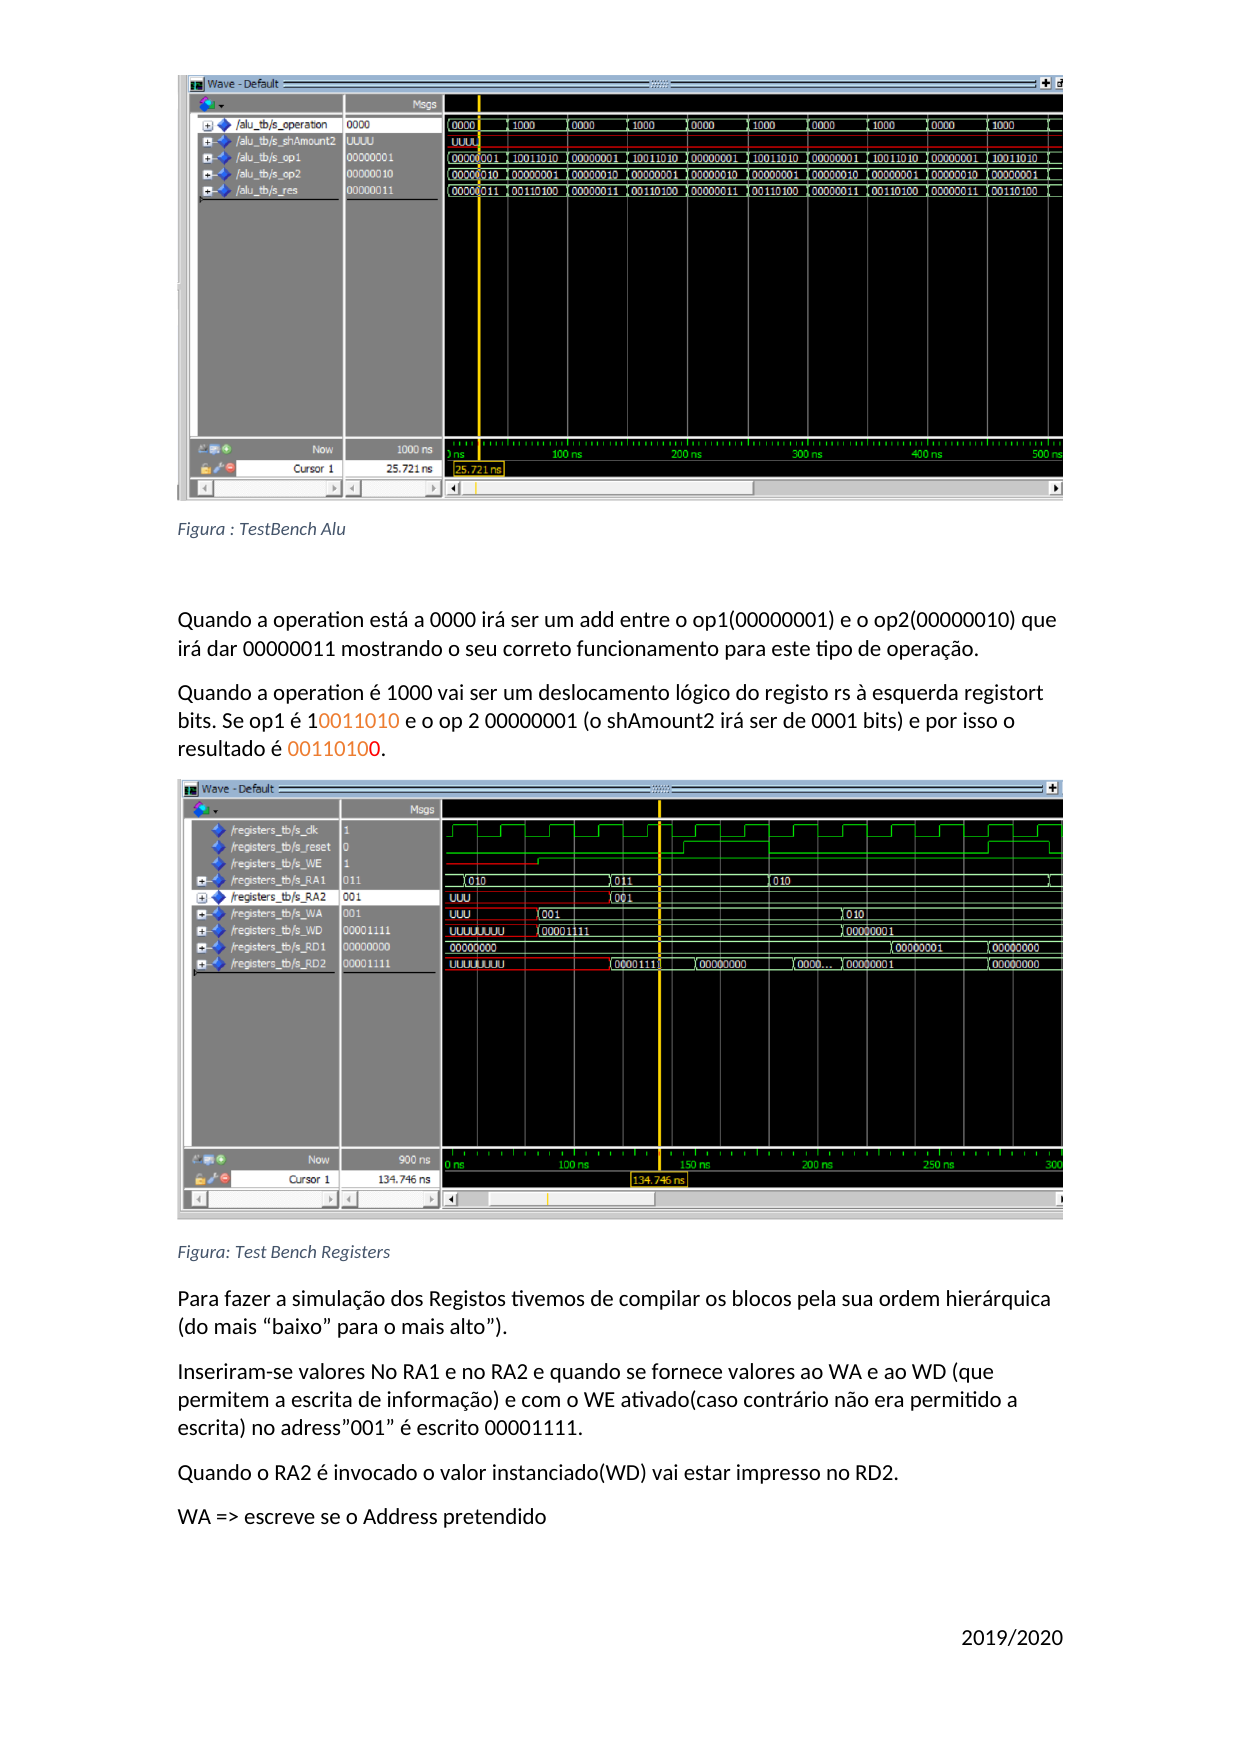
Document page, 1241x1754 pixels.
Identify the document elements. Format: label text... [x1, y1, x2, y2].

text Figura : TestBench Alu [177, 517, 1063, 540]
text Quando a operation está a 0000 irá ser um add entre o op1(00000001) e o op2(00000010) que irá dar 00000011 mostrando o seu correto funcionamento para este tipo de operação. [177, 606, 1063, 662]
text Inseriram-se valores No RA1 e no RA2 e quando se fornece valores ao WA e ao WD (que permitem a escrita de informação) e com o WE ativado(caso contrário não era permitido a escrita) no adress”001” é escrito 00001111. [177, 1357, 1063, 1441]
text Figura: Test Bench Registers [177, 1240, 1063, 1263]
text WA => escreve se o Address pretendido [177, 1502, 1063, 1530]
text Quando o RA2 é invocado o valor instanciado(WD) vai estar impresso no RD2. [177, 1458, 1063, 1486]
text Quando a operation é 1000 vai ser um deslocamento lógico do registo rs à esquerda registort bits. Se op1 é 10011010 e o op 2 00000001 (o shAmount2 irá ser de 0001 bits) e por isso o resultado é 00110100. [177, 678, 1063, 762]
text Para fazer a simulação dos Registos tivemos de compilar os blocos pela sua ordem hierárquica (do mais “baixo” para o mais alto”). [177, 1284, 1063, 1340]
